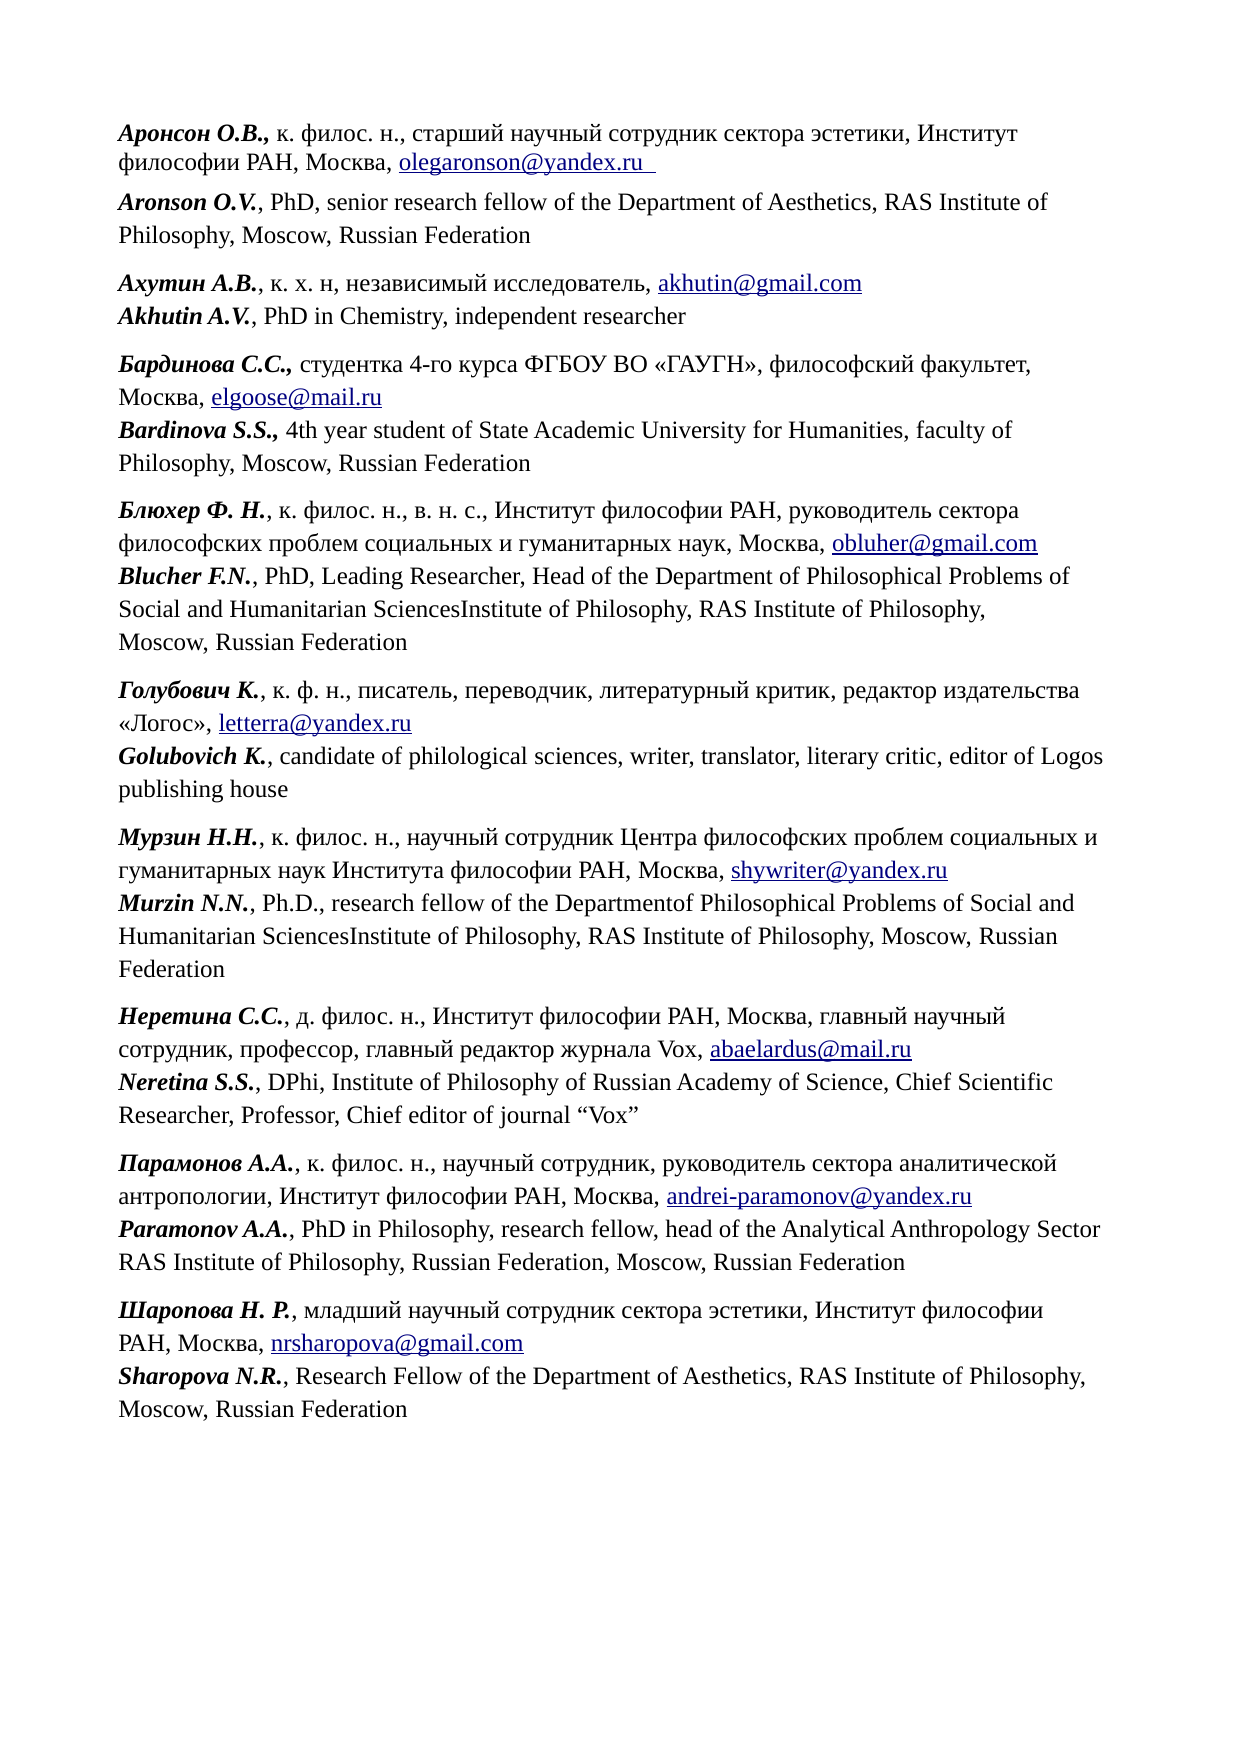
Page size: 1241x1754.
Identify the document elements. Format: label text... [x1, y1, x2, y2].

text Шаропова Н. Р., младший научный сотрудник сектора эстетики, Институт философии РАН, Москва, nrsharopova@gmail.com Sharopova N.R., Research Fellow of the Department of Aesthetics, RAS Institute of Philosophy, Moscow, Russian Federation﻿ [118, 1295, 1122, 1422]
text Парамонов А.А., к. филос. н., научный сотрудник, руководитель сектора аналитической антропологии, Институт философии РАН, Москва, andrei-paramonov@yandex.ru Paramonov A.A., PhD in Philosophy, research fellow, head of the Analytical Anthropology Sector RAS Institute of Philosophy, Russian Federation, Moscow, Russian Federation [118, 1148, 1122, 1276]
text Голубович К., к. ф. н., писатель, переводчик, литературный критик, редактор издательства «Логос», letterra@yandex.ru Golubovich K., candidate of philological sciences, writer, translator, literary critic, editor of Logos publishing house [118, 675, 1122, 803]
text Блюхер Ф. Н., к. филос. н., в. н. с., Институт философии РАН, руководитель сектора философских проблем социальных и гуманитарных наук, Москва, obluher@gmail.com Blucher F.N., PhD, Leading Researcher, Head of the Department of Philosophical Problems of Social and Humanitarian SciencesInstitute of Philosophy, RAS Institute of Philosophy, Moscow, Russian Federation [118, 495, 1122, 656]
text Бардинова С.С., студентка 4-го курса ФГБОУ ВО «ГАУГН», философский факультет, Москва, elgoose@mail.ru Bardinova S.S., 4th year student of State Academic University for Humanities, faculty of Philosophy, Moscow, Russian Federation [118, 349, 1122, 476]
text Мурзин Н.Н., к. филос. н., научный сотрудник Центра философских проблем социальных и гуманитарных наук Института философии РАН, Москва, shywriter@yandex.ru Murzin N.N., Ph.D., research fellow of the Departmentof Philosophical Problems of Social and Humanitarian SciencesInstitute of Philosophy, RAS Institute of Philosophy, Moscow, Russian Federation﻿﻿ [118, 822, 1122, 982]
text Аронсон О.В., к. филос. н., старший научный сотрудник сектора эстетики, Институт философии РАН, Москва, olegaronson@yandex.ru﻿ [118, 118, 1122, 176]
text Неретина С.С., д. филос. н., Институт философии РАН, Москва, главный научный сотрудник, профессор, главный редактор журнала Vox, abaelardus@mail.ru Neretina S.S., DPhi, Institute of Philosophy of Russian Academy of Science, Chief Scientific Researcher, Professor, Chief editor of journal “Vox” [118, 1001, 1122, 1129]
text Aronson O.V., PhD, senior research fellow of the Department of Aesthetics, RAS Institute of Philosophy, Moscow, Russian Federation [118, 187, 1122, 249]
text Ахутин А.В., к. х. н, независимый исследователь, akhutin@gmail.com Akhutin A.V., PhD in Chemistry, independent researcher [118, 268, 1122, 330]
